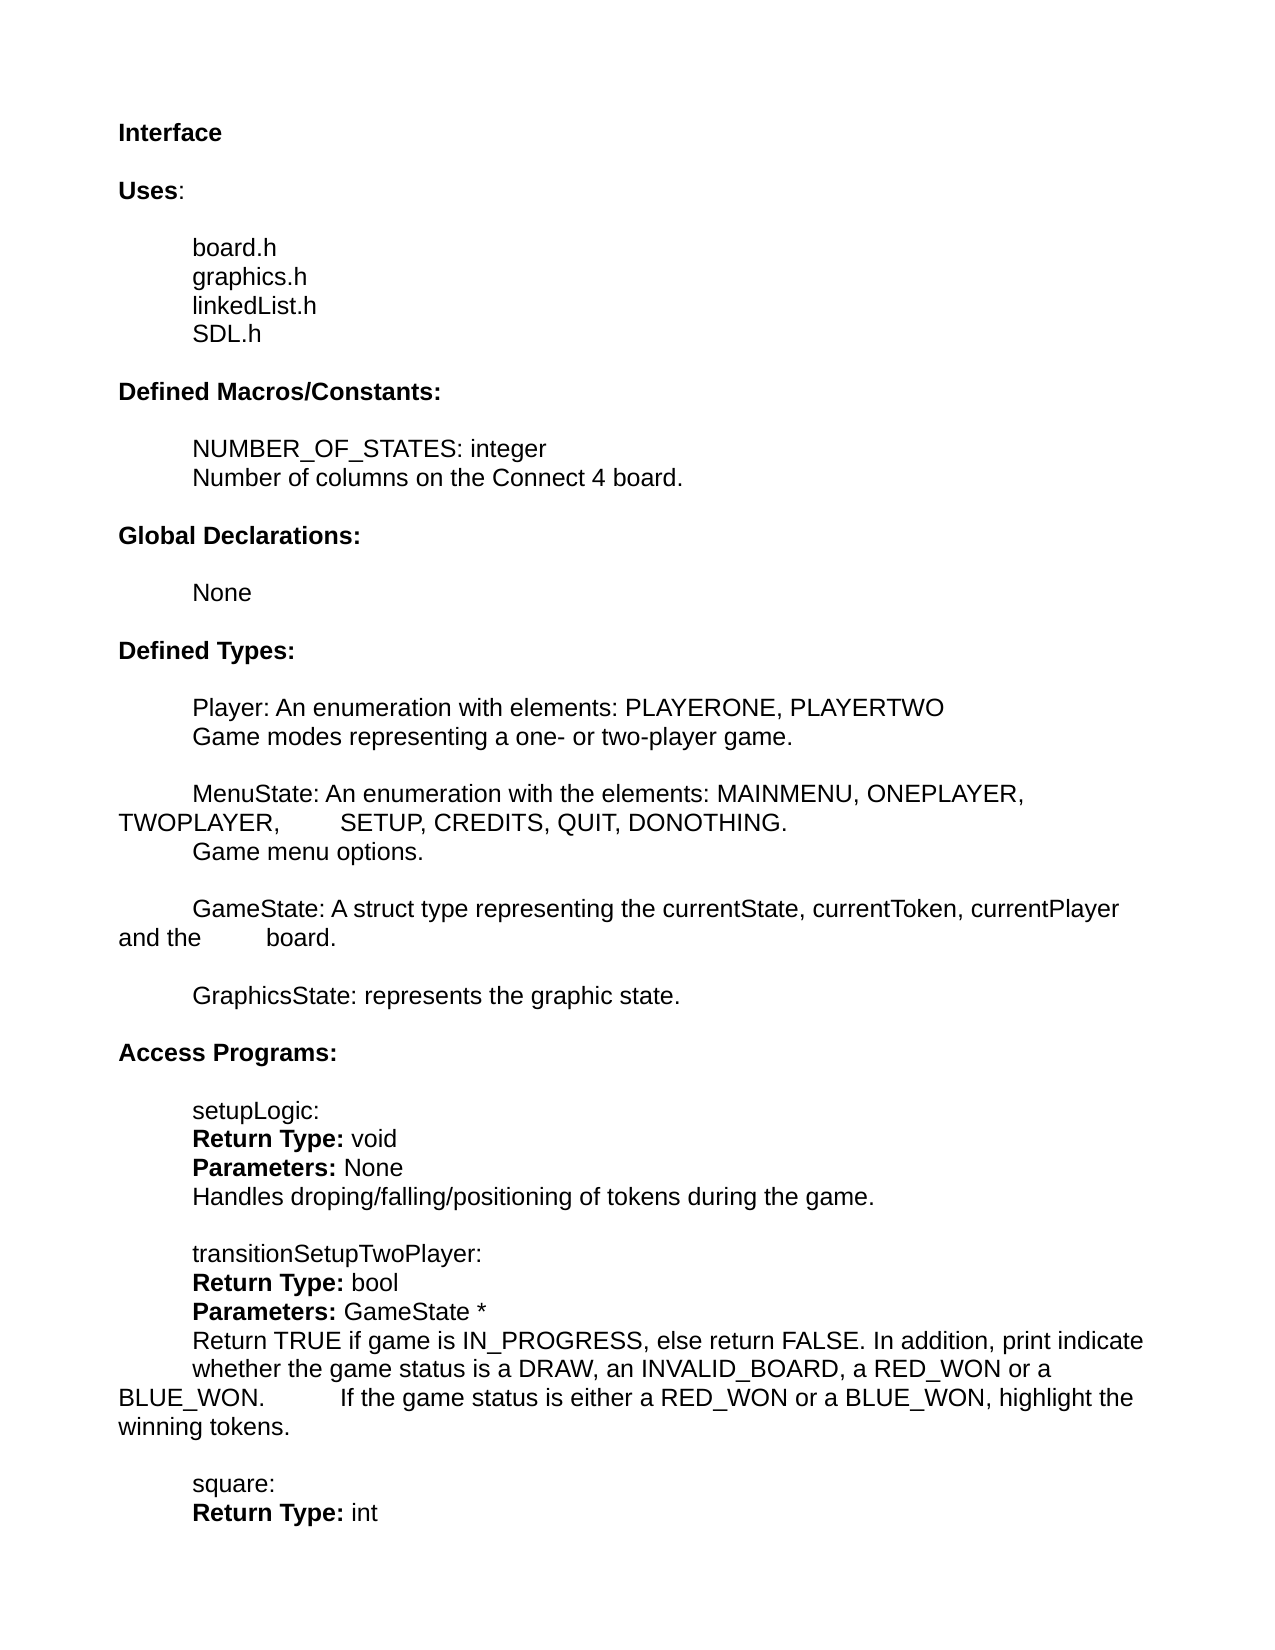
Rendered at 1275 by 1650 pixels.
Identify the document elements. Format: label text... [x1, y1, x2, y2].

text MenuState: An enumeration with the elements: MAINMENU, ONEPLAYER, TWOPLAYER, SETUP, CREDITS, QUIT, DONOTHING. [118, 779, 1157, 837]
text setupLogic: [118, 1096, 1157, 1124]
text Access Programs: [118, 1038, 1157, 1067]
text Defined Types: [118, 636, 1157, 664]
text Parameters: None [118, 1153, 1157, 1182]
text GraphicsState: represents the graphic state. [118, 981, 1157, 1009]
text None [118, 578, 1157, 607]
text Global Declarations: [118, 521, 1157, 549]
text Number of columns on the Connect 4 board. [118, 463, 1157, 492]
text Return Type: bool [118, 1268, 1157, 1297]
text Game modes representing a one- or two-player game. [118, 722, 1157, 751]
text SDL.h [118, 319, 1157, 348]
text Player: An enumeration with elements: PLAYERONE, PLAYERTWO [118, 693, 1157, 722]
text Return TRUE if game is IN_PROGRESS, else return FALSE. In addition, print indicate whether the game status is a DRAW, an INVALID_BOARD, a RED_WON or a BLUE_WON. If the game status is either a RED_WON or a BLUE_WON, highlight the winning tokens. [118, 1326, 1157, 1441]
text Interface [118, 118, 1157, 147]
text graphics.h [118, 262, 1157, 291]
text linkedList.h [118, 291, 1157, 319]
text board.h [118, 233, 1157, 262]
text Parameters: GameState * [118, 1297, 1157, 1326]
text Game menu options. [118, 837, 1157, 866]
text square: [118, 1469, 1157, 1498]
text Handles droping/falling/positioning of tokens during the game. [118, 1182, 1157, 1211]
text transitionSetupTwoPlayer: [118, 1239, 1157, 1268]
text Uses: [118, 176, 1157, 204]
text Return Type: int [118, 1498, 1157, 1527]
text Return Type: void [118, 1124, 1157, 1153]
text GameState: A struct type representing the currentState, currentToken, currentPlayer and the board. [118, 894, 1157, 952]
text NUMBER_OF_STATES: integer [118, 434, 1157, 463]
text Defined Macros/Constants: [118, 377, 1157, 406]
